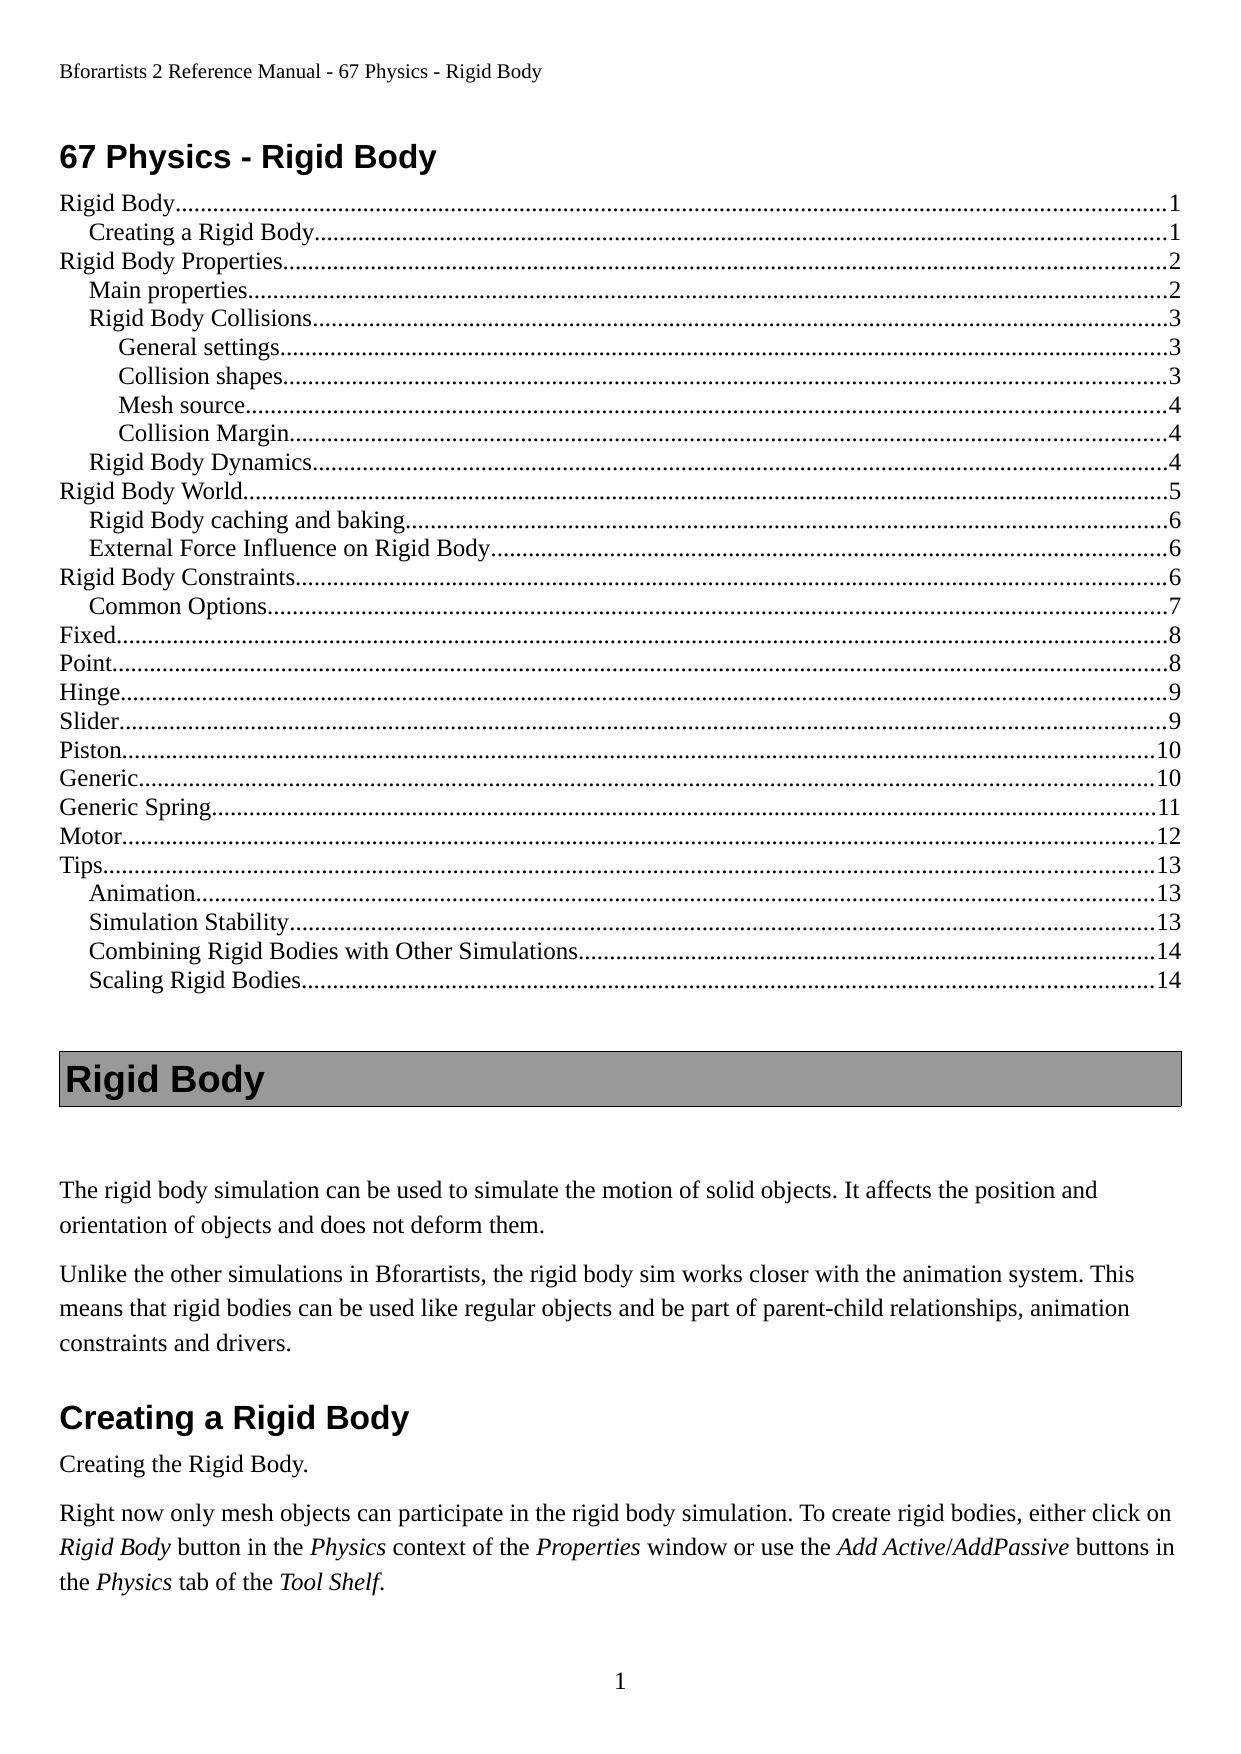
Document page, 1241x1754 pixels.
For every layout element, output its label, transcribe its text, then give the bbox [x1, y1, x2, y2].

text Unlike the other simulations in Bforartists, the rigid body sim works closer with the animation system. This means that rigid bodies can be used like regular objects and be part of parent-child relationships, animation constraints and drivers. [59, 1259, 1181, 1357]
text Common Options 7 [88, 591, 1181, 620]
subtitle 67 Physics - Rigid Body [59, 138, 1181, 176]
text Right now only mesh objects can participate in the rigid body simulation. To create rigid bodies, either click on Rigid Body button in the Physics context of the Properties window or use the Add Active/AddPassive buttons in the Physics tab of the Tool Shelf. [59, 1498, 1181, 1596]
text Hinge 9 [59, 677, 1181, 706]
text Scaling Rigid Bodies 14 [88, 965, 1181, 993]
subtitle Creating a Rigid Body [59, 1398, 1181, 1436]
text External Force Influence on Rigid Body 6 [88, 533, 1181, 562]
text Main properties 2 [88, 275, 1181, 303]
text Point 8 [59, 648, 1181, 677]
text Creating a Rigid Body 1 [88, 217, 1181, 246]
text Fixed 8 [59, 620, 1181, 648]
text Collision Margin 4 [118, 418, 1181, 447]
text Rigid Body Dynamics 4 [88, 447, 1181, 476]
text Rigid Body 1 [59, 188, 1181, 217]
text Rigid Body Constraints 6 [59, 562, 1181, 591]
text Rigid Body caching and baking 6 [88, 505, 1181, 533]
text Slider 9 [59, 706, 1181, 735]
text Tips 13 [59, 850, 1181, 878]
text Rigid Body World 5 [59, 476, 1181, 505]
text General settings 3 [118, 332, 1181, 361]
text Combining Rigid Bodies with Other Simulations 14 [88, 936, 1181, 965]
text Rigid Body Collisions 3 [88, 303, 1181, 332]
text Rigid Body Properties 2 [59, 246, 1181, 275]
text Creating the Rigid Body. [59, 1449, 1181, 1478]
text Simulation Stability 13 [88, 907, 1181, 936]
text Collision shapes 3 [118, 361, 1181, 390]
text Motor 12 [59, 821, 1181, 850]
text The rigid body simulation can be used to simulate the motion of solid objects. It affects the position and orientation of objects and does not deform them. [59, 1175, 1181, 1238]
text Generic Spring 11 [59, 792, 1181, 821]
text Piston 10 [59, 735, 1181, 763]
text Animation 13 [88, 878, 1181, 907]
text Generic 10 [59, 763, 1181, 792]
text Mesh source 4 [118, 390, 1181, 418]
table_header Rigid Body [60, 1052, 1181, 1106]
